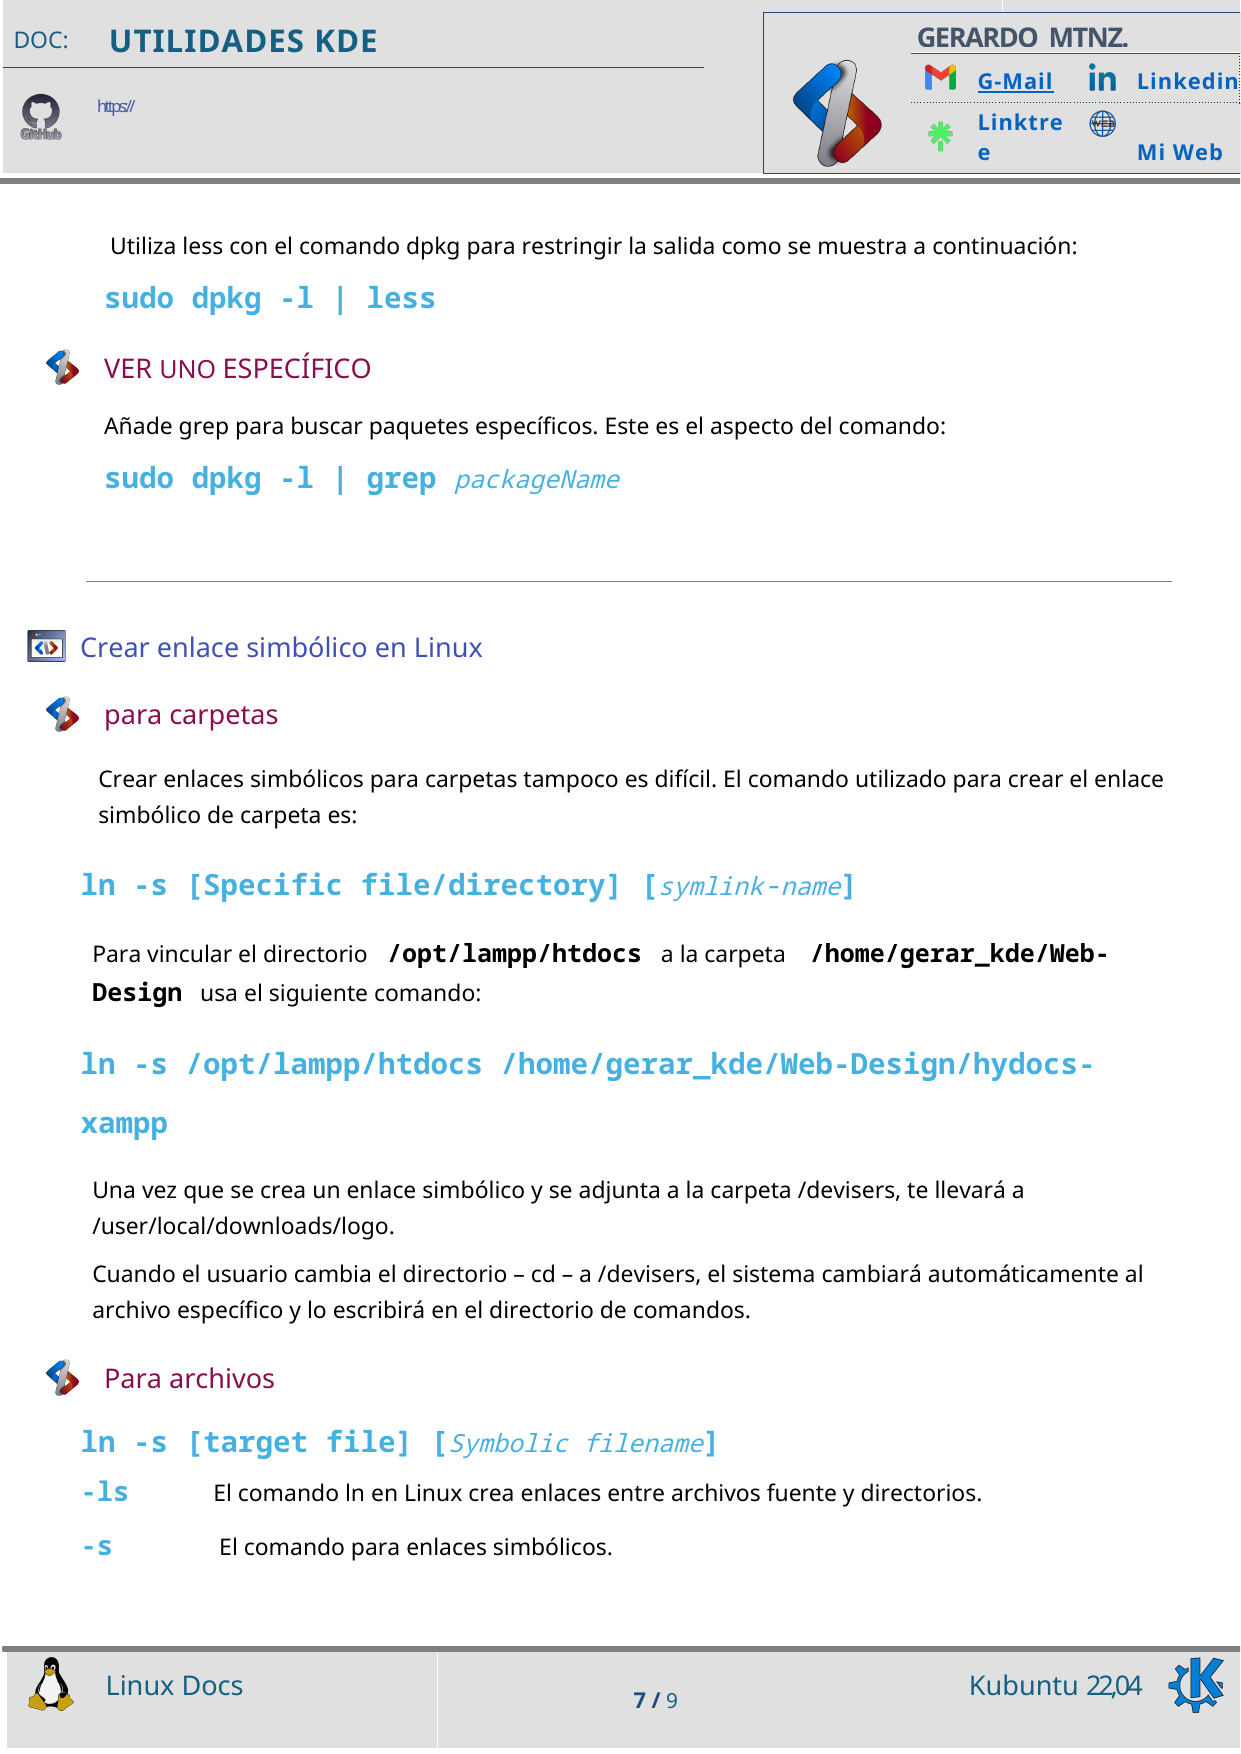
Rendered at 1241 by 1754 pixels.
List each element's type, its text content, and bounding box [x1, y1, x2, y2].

subtitle Crear enlace simbólico en Linux [27, 628, 1237, 665]
picture [1166, 1655, 1226, 1715]
text ln -s [Specific file/directory] [symlink-name] [80, 864, 1172, 904]
text Para vincular el directorio /opt/lampp/htdocs a la carpeta /home/gerar_kde/Web-Design usa el siguiente comando: [92, 935, 1172, 1009]
text Una vez que se crea un enlace simbólico y se adjunta a la carpeta /devisers, te llevará a /user/local/downloads/logo. [92, 1174, 1172, 1241]
picture [27, 630, 66, 662]
text Cuando el usuario cambia el directorio – cd – a /devisers, el sistema cambiará automáticamente al archivo específico y lo escribirá en el directorio de comandos. [92, 1258, 1172, 1325]
text Crear enlaces simbólicos para carpetas tampoco es difícil. El comando utilizado para crear el enlace simbólico de carpeta es: [98, 763, 1172, 830]
picture [46, 349, 79, 385]
text Añade grep para buscar paquetes específicos. Este es el aspecto del comando: [104, 410, 1172, 442]
text ln -s [target file] [Symbolic filename] [80, 1421, 1172, 1461]
picture [925, 121, 956, 152]
text ln -s /opt/lampp/htdocs /home/gerar_kde/Web-Design/hydocs-xampp [80, 1043, 1172, 1142]
text sudo dpkg -l | grep packageName [104, 457, 1172, 497]
picture [46, 1359, 79, 1396]
picture [20, 1655, 80, 1715]
text Utiliza less con el comando dpkg para restringir la salida como se muestra a continuación: [110, 230, 1172, 262]
picture [46, 696, 79, 732]
picture [1086, 107, 1119, 140]
picture [1086, 61, 1119, 94]
picture [924, 61, 957, 94]
subtitle Para archivos [79, 1359, 1172, 1396]
text sudo dpkg -l | less [104, 277, 1172, 317]
picture [783, 53, 891, 167]
picture [12, 89, 70, 144]
subtitle VER UNO ESPECÍFICO [45, 348, 1172, 386]
text -s El comando para enlaces simbólicos. [80, 1526, 1172, 1563]
text -ls El comando ln en Linux crea enlaces entre archivos fuente y directorios. [80, 1472, 1172, 1509]
subtitle para carpetas [45, 695, 1172, 733]
